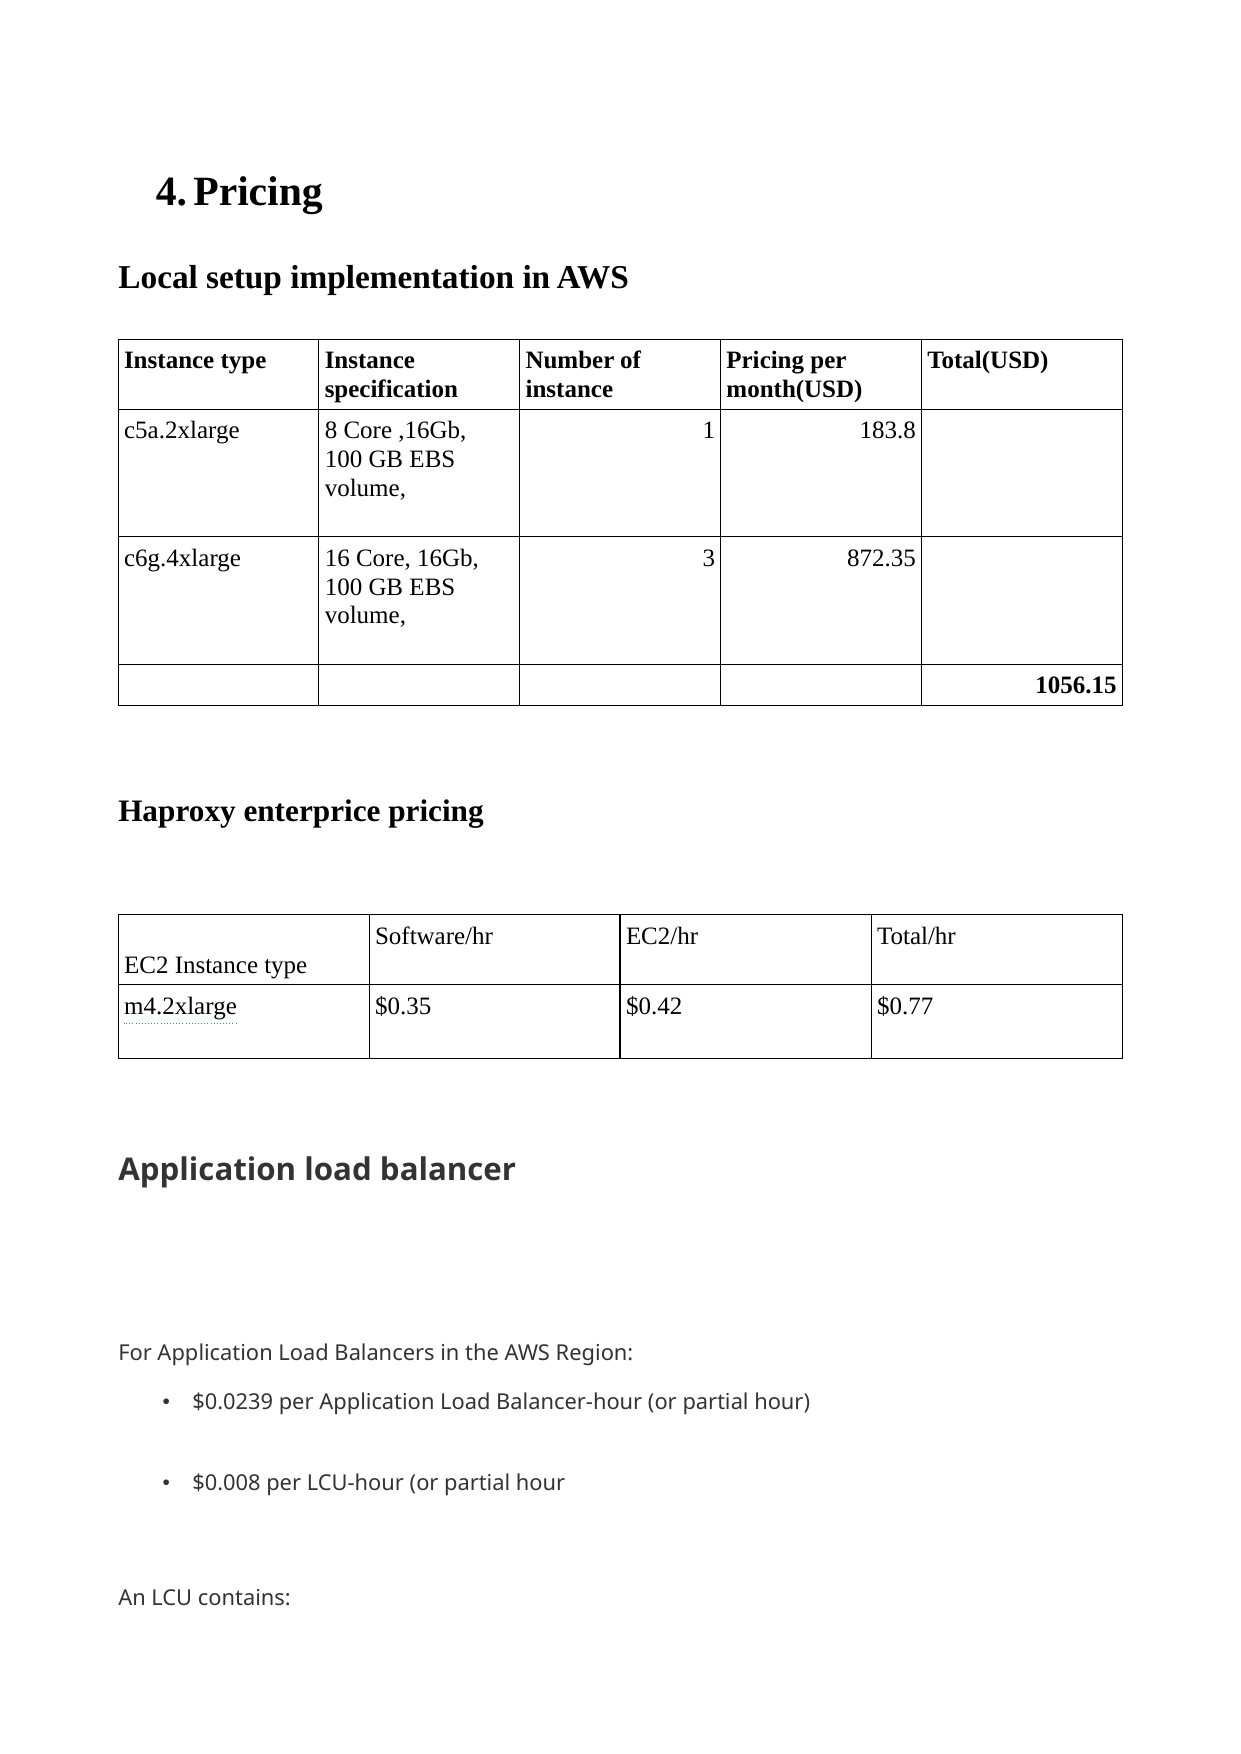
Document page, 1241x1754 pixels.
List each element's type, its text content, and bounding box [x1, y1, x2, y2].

table_header Total/hr [872, 915, 1122, 984]
table_header Total(USD) [922, 340, 1122, 408]
table_cell 1 [520, 410, 720, 536]
table_cell [119, 665, 318, 705]
table_cell $0.42 [621, 985, 871, 1058]
table_cell 3 [520, 537, 720, 663]
text Application load balancer [118, 1147, 1122, 1189]
table_cell [922, 537, 1122, 663]
text An LCU contains: [118, 1582, 1122, 1612]
table_header EC2/hr [621, 915, 871, 984]
table_header Software/hr [370, 915, 619, 984]
table_cell [721, 665, 921, 705]
table_cell 183.8 [721, 410, 921, 536]
list $0.0239 per Application Load Balancer-hour (or partial hour) [162, 1386, 1122, 1416]
table_cell $0.35 [370, 985, 619, 1058]
table_header EC2 Instance type [119, 915, 369, 984]
list $0.008 per LCU-hour (or partial hour [162, 1467, 1122, 1531]
table_cell [319, 665, 519, 705]
list Pricing [156, 166, 1122, 214]
text Haproxy enterprice pricing [118, 792, 1122, 828]
table_header Instance specification [319, 340, 519, 408]
table_cell [922, 410, 1122, 536]
text Local setup implementation in AWS [118, 257, 1122, 295]
table_header Pricing per month(USD) [721, 340, 921, 408]
table_cell c5a.2xlarge [119, 410, 318, 536]
text For Application Load Balancers in the AWS Region: [118, 1337, 1122, 1367]
table_cell c6g.4xlarge [119, 537, 318, 663]
table_cell 1056.15 [922, 665, 1122, 705]
table_cell [520, 665, 720, 705]
table_cell $0.77 [872, 985, 1122, 1058]
table_header Instance type [119, 340, 318, 408]
table_cell 16 Core, 16Gb, 100 GB EBS volume, [319, 537, 519, 663]
table_header Number of instance [520, 340, 720, 408]
table_cell 872.35 [721, 537, 921, 663]
table_cell 8 Core ,16Gb, 100 GB EBS volume, [319, 410, 519, 536]
table_cell m4.2xlarge [119, 985, 369, 1058]
